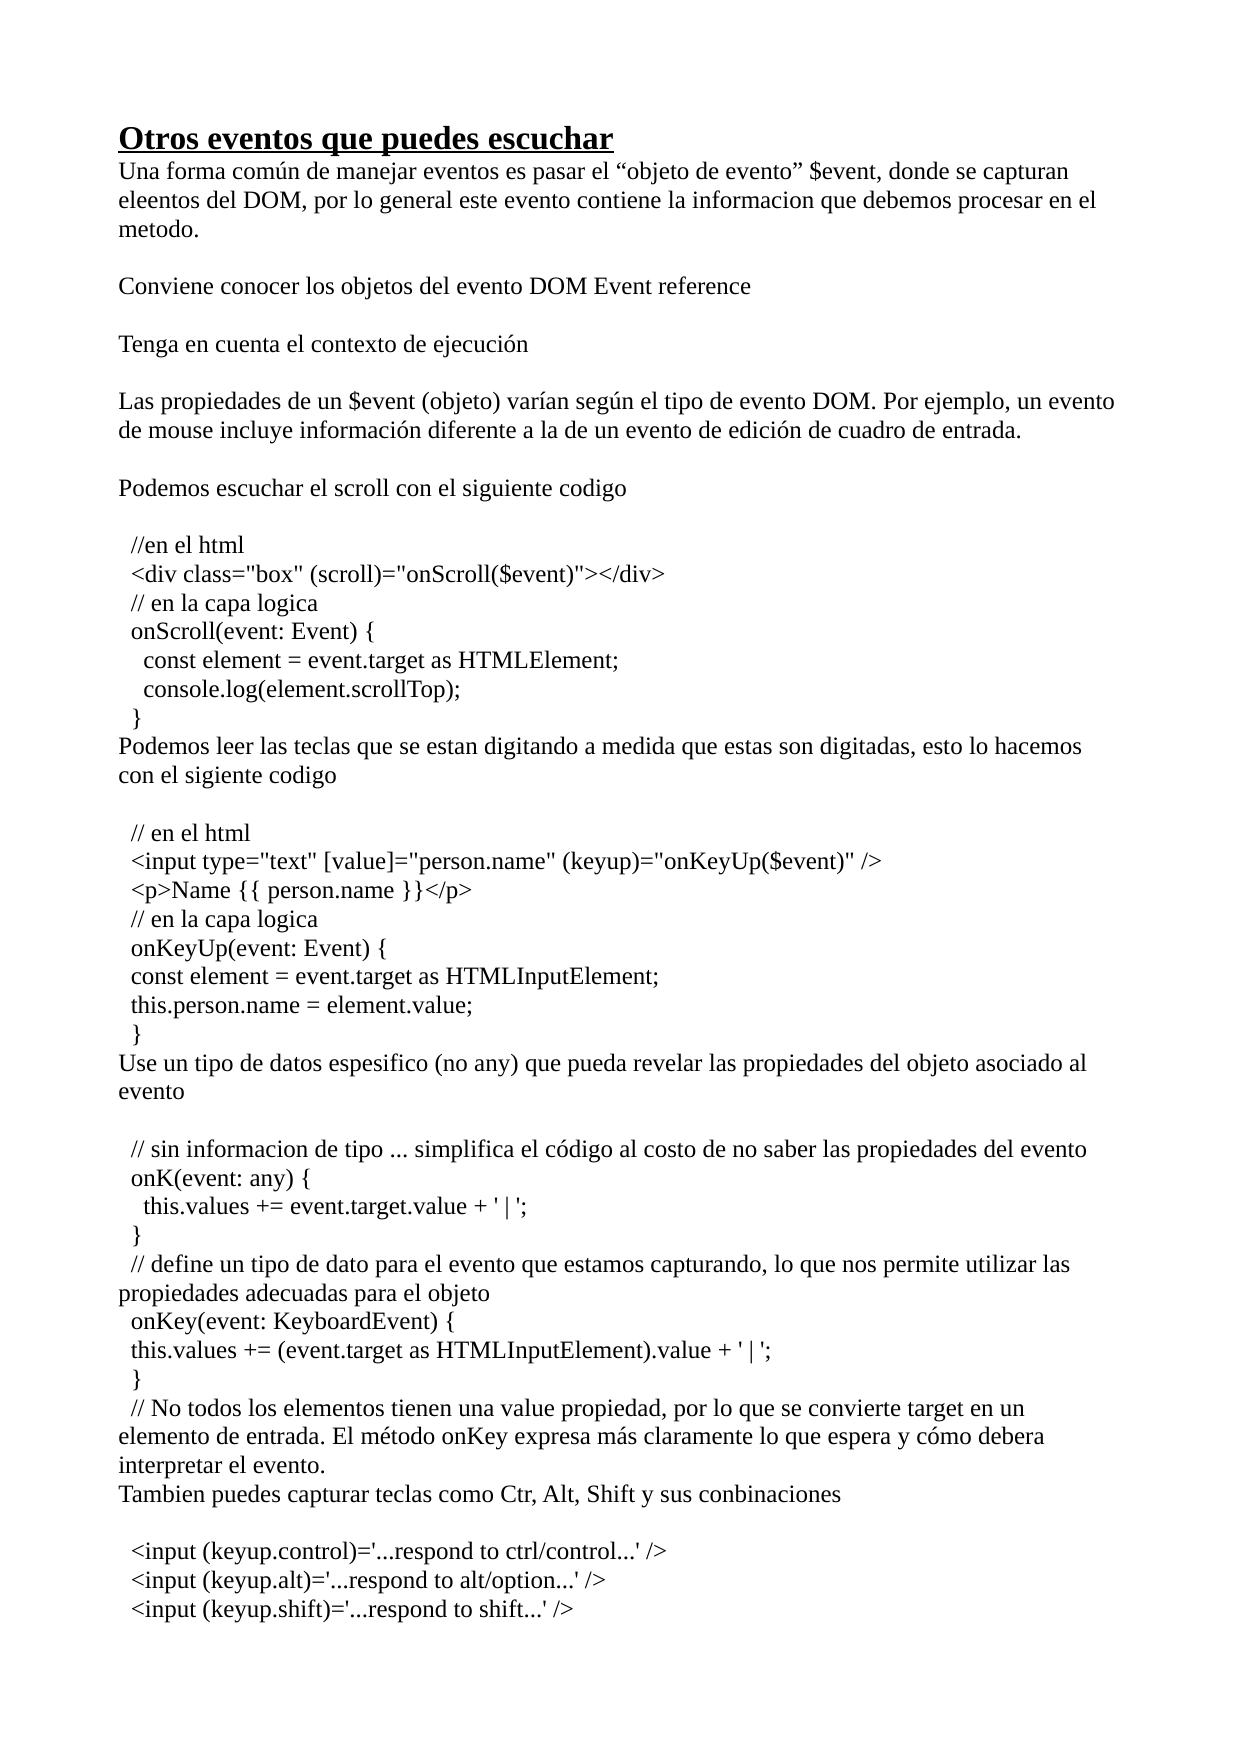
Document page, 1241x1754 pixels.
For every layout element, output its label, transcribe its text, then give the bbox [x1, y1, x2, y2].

text const element = event.target as HTMLElement; [118, 645, 1122, 674]
text Tambien puedes capturar teclas como Ctr, Alt, Shift y sus conbinaciones [118, 1479, 1122, 1508]
text } [118, 1364, 1122, 1393]
text const element = event.target as HTMLInputElement; [118, 961, 1122, 990]
text Las propiedades de un $event (objeto) varían según el tipo de evento DOM. Por ejemplo, un evento de mouse incluye información diferente a la de un evento de edición de cuadro de entrada. [118, 386, 1122, 444]
text Una forma común de manejar eventos es pasar el “objeto de evento” $event, donde se capturan eleentos del DOM, por lo general este evento contiene la informacion que debemos procesar en el metodo. [118, 156, 1122, 243]
text //en el html [118, 530, 1122, 559]
text Conviene conocer los objetos del evento DOM Event reference [118, 271, 1122, 300]
text <input (keyup.shift)='...respond to shift...' /> [118, 1594, 1122, 1623]
text } [118, 1220, 1122, 1249]
text <div class="box" (scroll)="onScroll($event)"></div> [118, 559, 1122, 588]
text } [118, 703, 1122, 731]
text onKeyUp(event: Event) { [118, 933, 1122, 961]
text // sin informacion de tipo ... simplifica el código al costo de no saber las propiedades del evento [118, 1134, 1122, 1163]
text this.values += event.target.value + ' | '; [118, 1191, 1122, 1220]
text <input (keyup.control)='...respond to ctrl/control...' /> [118, 1536, 1122, 1565]
text this.person.name = element.value; [118, 990, 1122, 1019]
text onK(event: any) { [118, 1163, 1122, 1191]
text } [118, 1019, 1122, 1048]
text // No todos los elementos tienen una value propiedad, por lo que se convierte target en un elemento de entrada. El método onKey expresa más claramente lo que espera y cómo debera interpretar el evento. [118, 1393, 1122, 1479]
text Use un tipo de datos espesifico (no any) que pueda revelar las propiedades del objeto asociado al evento [118, 1048, 1122, 1105]
text Podemos leer las teclas que se estan digitando a medida que estas son digitadas, esto lo hacemos con el sigiente codigo [118, 731, 1122, 789]
text <input type="text" [value]="person.name" (keyup)="onKeyUp($event)" /> [118, 846, 1122, 875]
text this.values += (event.target as HTMLInputElement).value + ' | '; [118, 1335, 1122, 1364]
text // en la capa logica [118, 588, 1122, 616]
text <input (keyup.alt)='...respond to alt/option...' /> [118, 1565, 1122, 1594]
text onKey(event: KeyboardEvent) { [118, 1306, 1122, 1335]
text onScroll(event: Event) { [118, 616, 1122, 645]
text Tenga en cuenta el contexto de ejecución [118, 329, 1122, 358]
text // en la capa logica [118, 904, 1122, 933]
text // en el html [118, 818, 1122, 846]
text console.log(element.scrollTop); [118, 674, 1122, 703]
text Podemos escuchar el scroll con el siguiente codigo [118, 473, 1122, 501]
text <p>Name {{ person.name }}</p> [118, 875, 1122, 904]
text // define un tipo de dato para el evento que estamos capturando, lo que nos permite utilizar las propiedades adecuadas para el objeto [118, 1249, 1122, 1306]
text Otros eventos que puedes escuchar [118, 118, 1122, 156]
